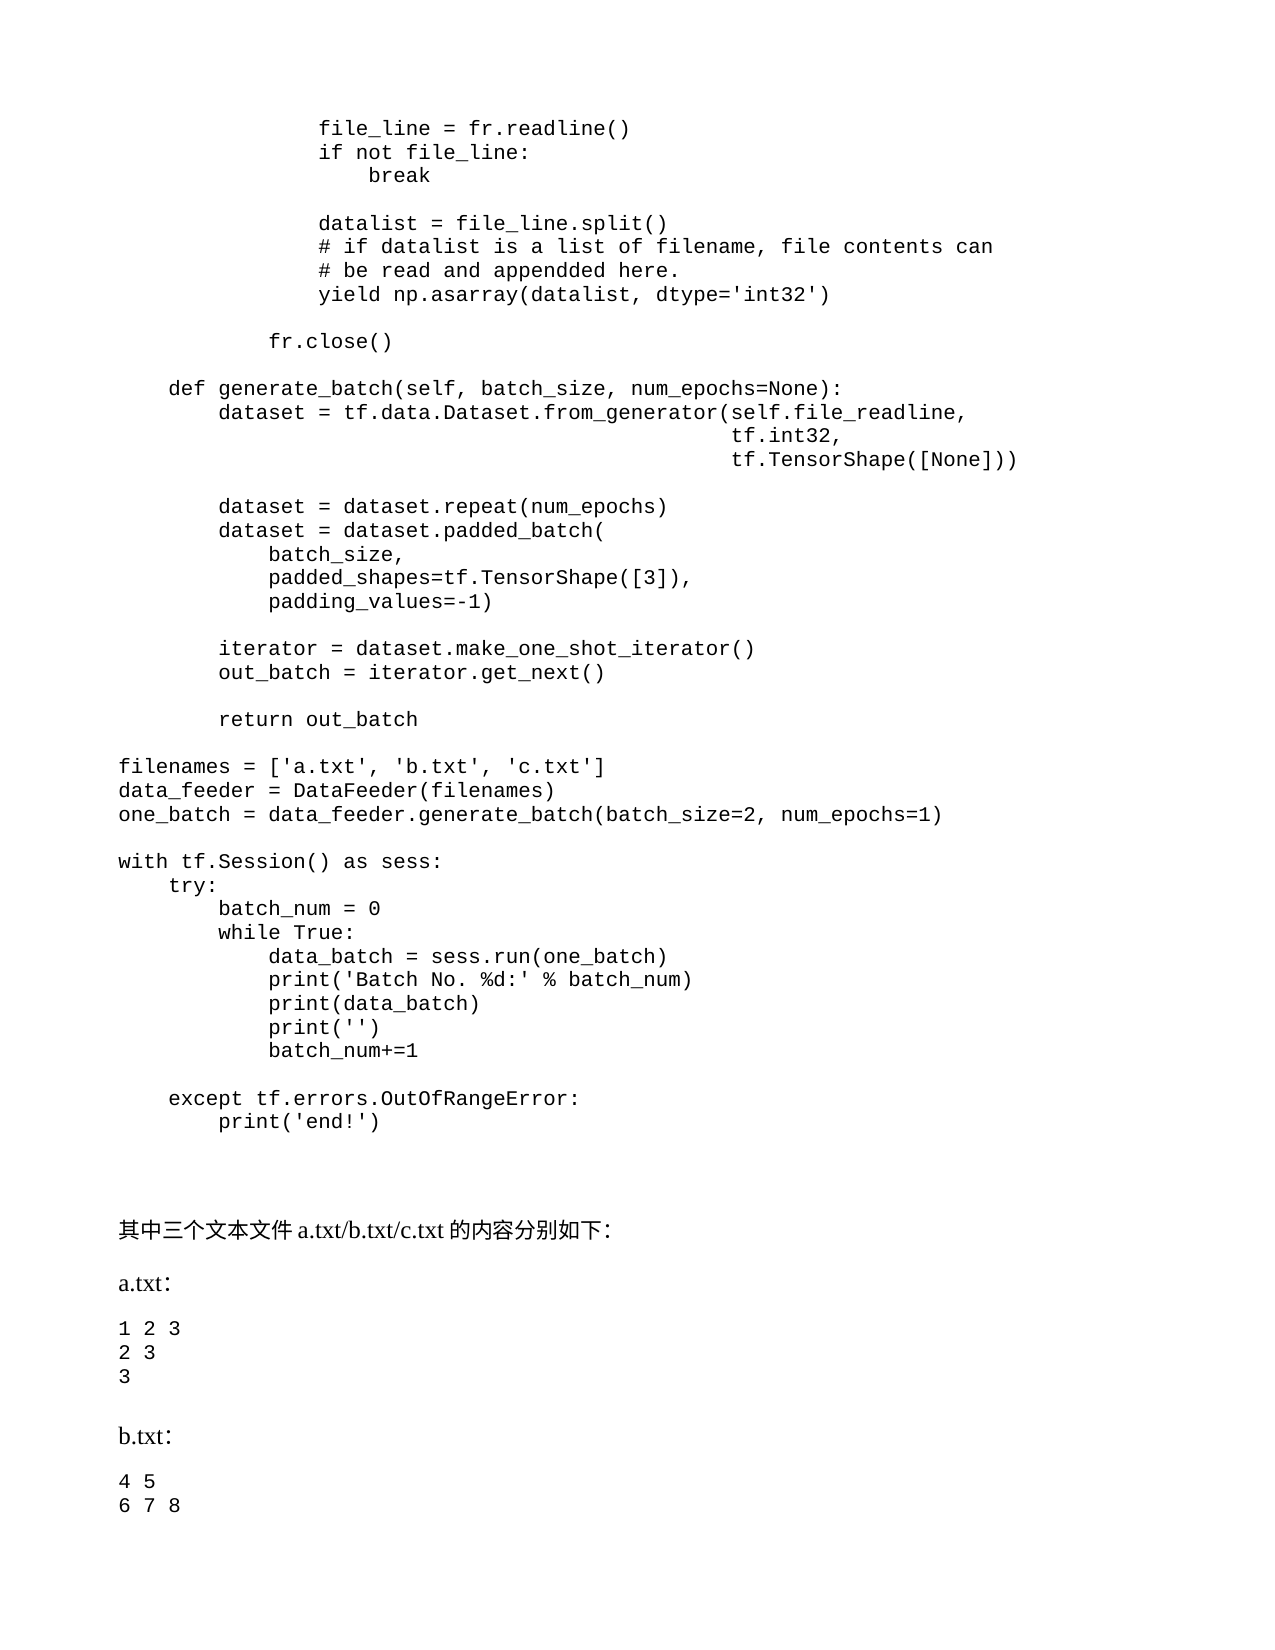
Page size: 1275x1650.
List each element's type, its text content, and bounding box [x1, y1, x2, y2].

text dataset = dataset.repeat(num_epochs) [118, 496, 1157, 520]
text 其中三个文本文件a.txt/b.txt/c.txt的内容分别如下： [118, 1213, 1157, 1245]
text dataset = tf.data.Dataset.from_generator(self.file_readline, [118, 402, 1157, 426]
text filenames = ['a.txt', 'b.txt', 'c.txt'] [118, 757, 1157, 780]
text 1 2 3 [118, 1318, 1157, 1342]
text return out_batch [118, 709, 1157, 733]
text dataset = dataset.padded_batch( [118, 520, 1157, 544]
text while True: [118, 922, 1157, 946]
text 4 5 [118, 1471, 1157, 1495]
text datalist = file_line.split() [118, 213, 1157, 236]
text print('') [118, 1017, 1157, 1040]
text 6 7 8 [118, 1495, 1157, 1519]
text # if datalist is a list of filename, file contents can [118, 236, 1157, 260]
text 2 3 [118, 1342, 1157, 1366]
text b.txt： [118, 1419, 1157, 1451]
text padded_shapes=tf.TensorShape([3]), [118, 567, 1157, 591]
text try: [118, 875, 1157, 898]
text 3 [118, 1366, 1157, 1389]
text yield np.asarray(datalist, dtype='int32') [118, 284, 1157, 307]
text data_batch = sess.run(one_batch) [118, 946, 1157, 969]
text batch_num+=1 [118, 1040, 1157, 1064]
text except tf.errors.OutOfRangeError: [118, 1088, 1157, 1111]
text batch_size, [118, 544, 1157, 567]
text data_feeder = DataFeeder(filenames) [118, 780, 1157, 804]
text print(data_batch) [118, 993, 1157, 1017]
text a.txt： [118, 1266, 1157, 1298]
text out_batch = iterator.get_next() [118, 662, 1157, 686]
text break [118, 165, 1157, 189]
text padding_values=-1) [118, 591, 1157, 615]
text tf.int32, [118, 426, 1157, 449]
text def generate_batch(self, batch_size, num_epochs=None): [118, 378, 1157, 402]
text # be read and appendded here. [118, 260, 1157, 284]
text tf.TensorShape([None])) [118, 449, 1157, 473]
text file_line = fr.readline() [118, 118, 1157, 142]
text one_batch = data_feeder.generate_batch(batch_size=2, num_epochs=1) [118, 804, 1157, 827]
text if not file_line: [118, 142, 1157, 165]
text iterator = dataset.make_one_shot_iterator() [118, 638, 1157, 662]
text print('end!') [118, 1111, 1157, 1135]
text fr.close() [118, 331, 1157, 354]
text with tf.Session() as sess: [118, 851, 1157, 875]
text batch_num = 0 [118, 898, 1157, 922]
text print('Batch No. %d:' % batch_num) [118, 969, 1157, 993]
